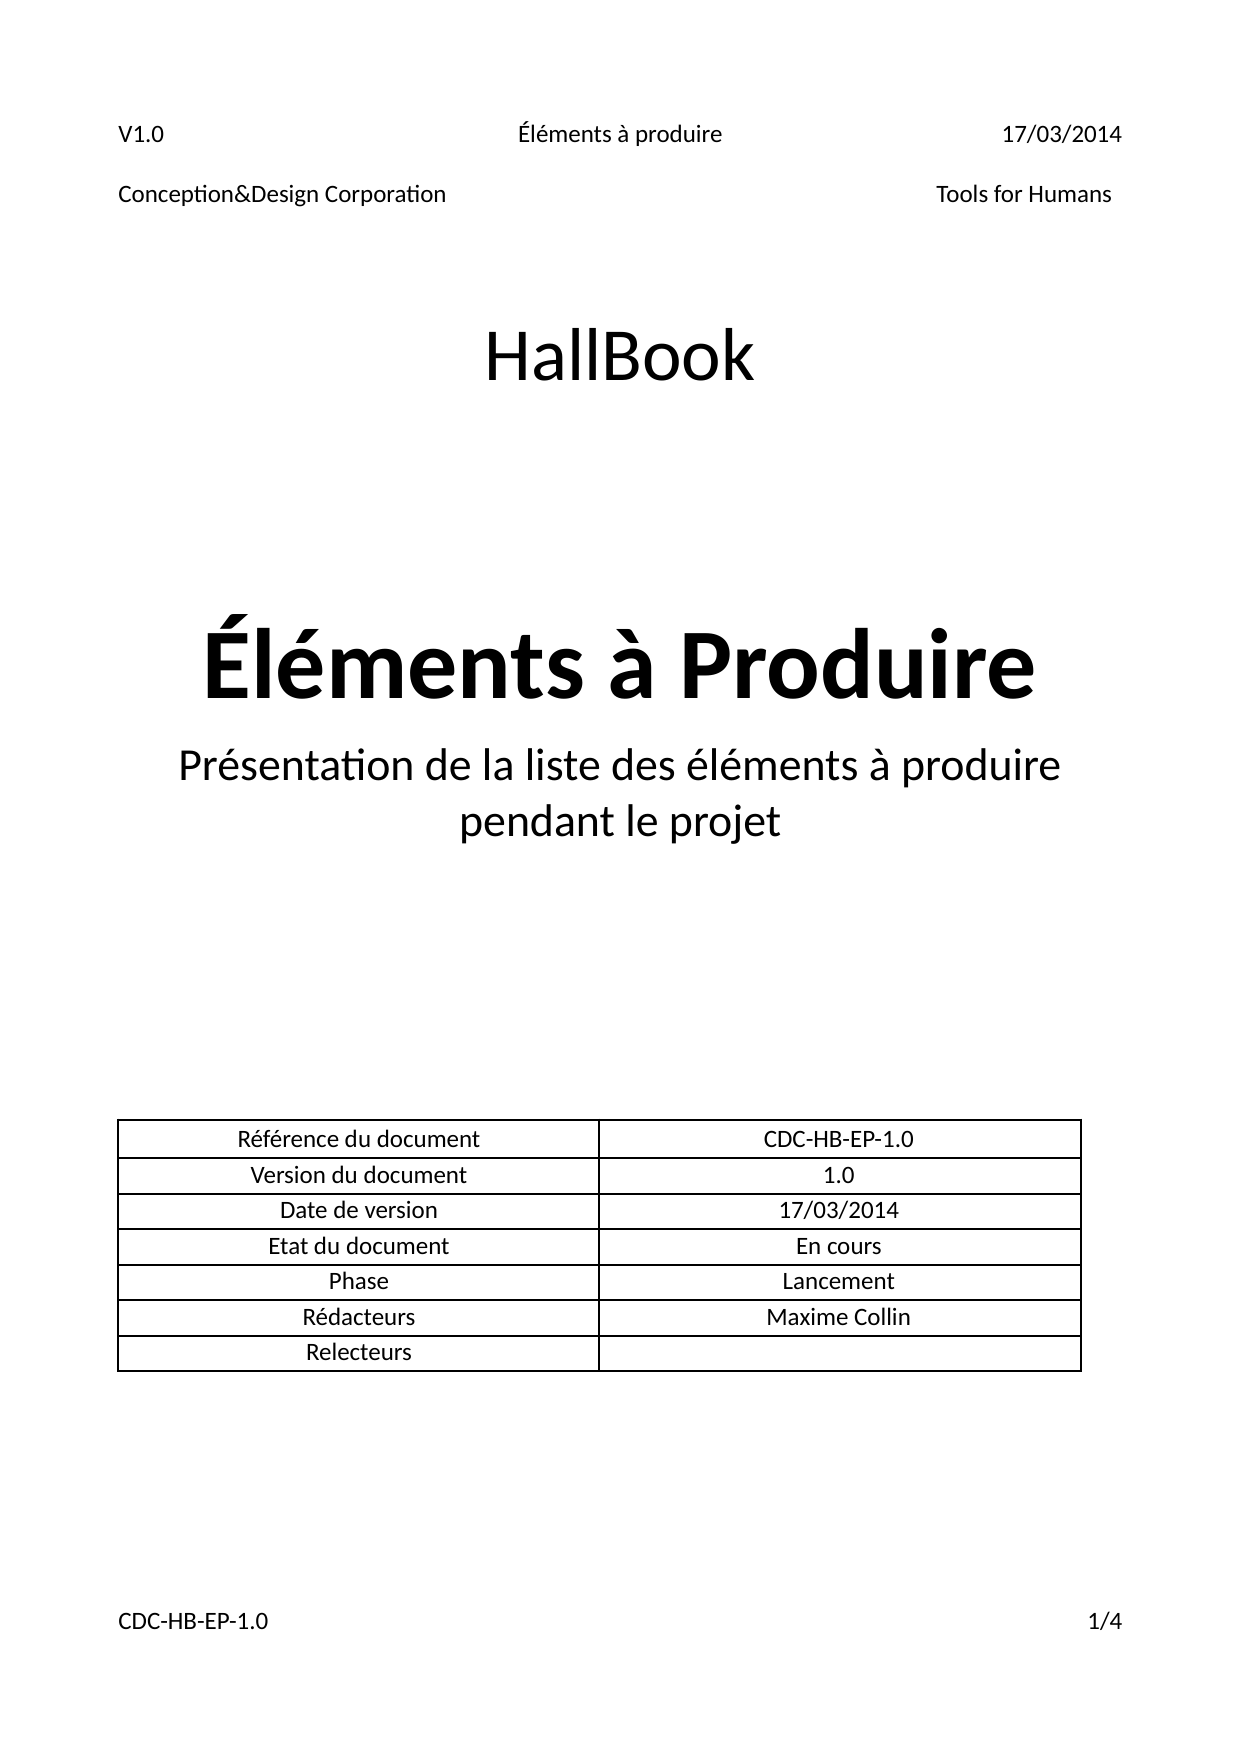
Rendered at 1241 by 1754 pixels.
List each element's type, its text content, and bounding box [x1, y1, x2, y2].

table_cell Rédacteurs [119, 1301, 598, 1334]
table_cell Etat du document [119, 1230, 598, 1263]
table_cell Date de version [119, 1195, 598, 1228]
text Présentation de la liste des éléments à produire pendant le projet [118, 736, 1122, 848]
text Conception&Design Corporation Tools for Humans [118, 178, 1122, 209]
table_cell 17/03/2014 [600, 1195, 1080, 1228]
table_cell Phase [119, 1266, 598, 1299]
table_cell Maxime Collin [600, 1301, 1080, 1334]
table_cell 1.0 [600, 1159, 1080, 1192]
table_cell Lancement [600, 1266, 1080, 1299]
table_header CDC-HB-EP-1.0 [600, 1121, 1080, 1157]
table_header Référence du document [119, 1121, 598, 1157]
text Éléments à Produire [118, 601, 1122, 723]
table_cell Version du document [119, 1159, 598, 1192]
table_cell [600, 1337, 1080, 1370]
text HallBook [118, 307, 1122, 399]
table_cell Relecteurs [119, 1337, 598, 1370]
table_cell En cours [600, 1230, 1080, 1263]
